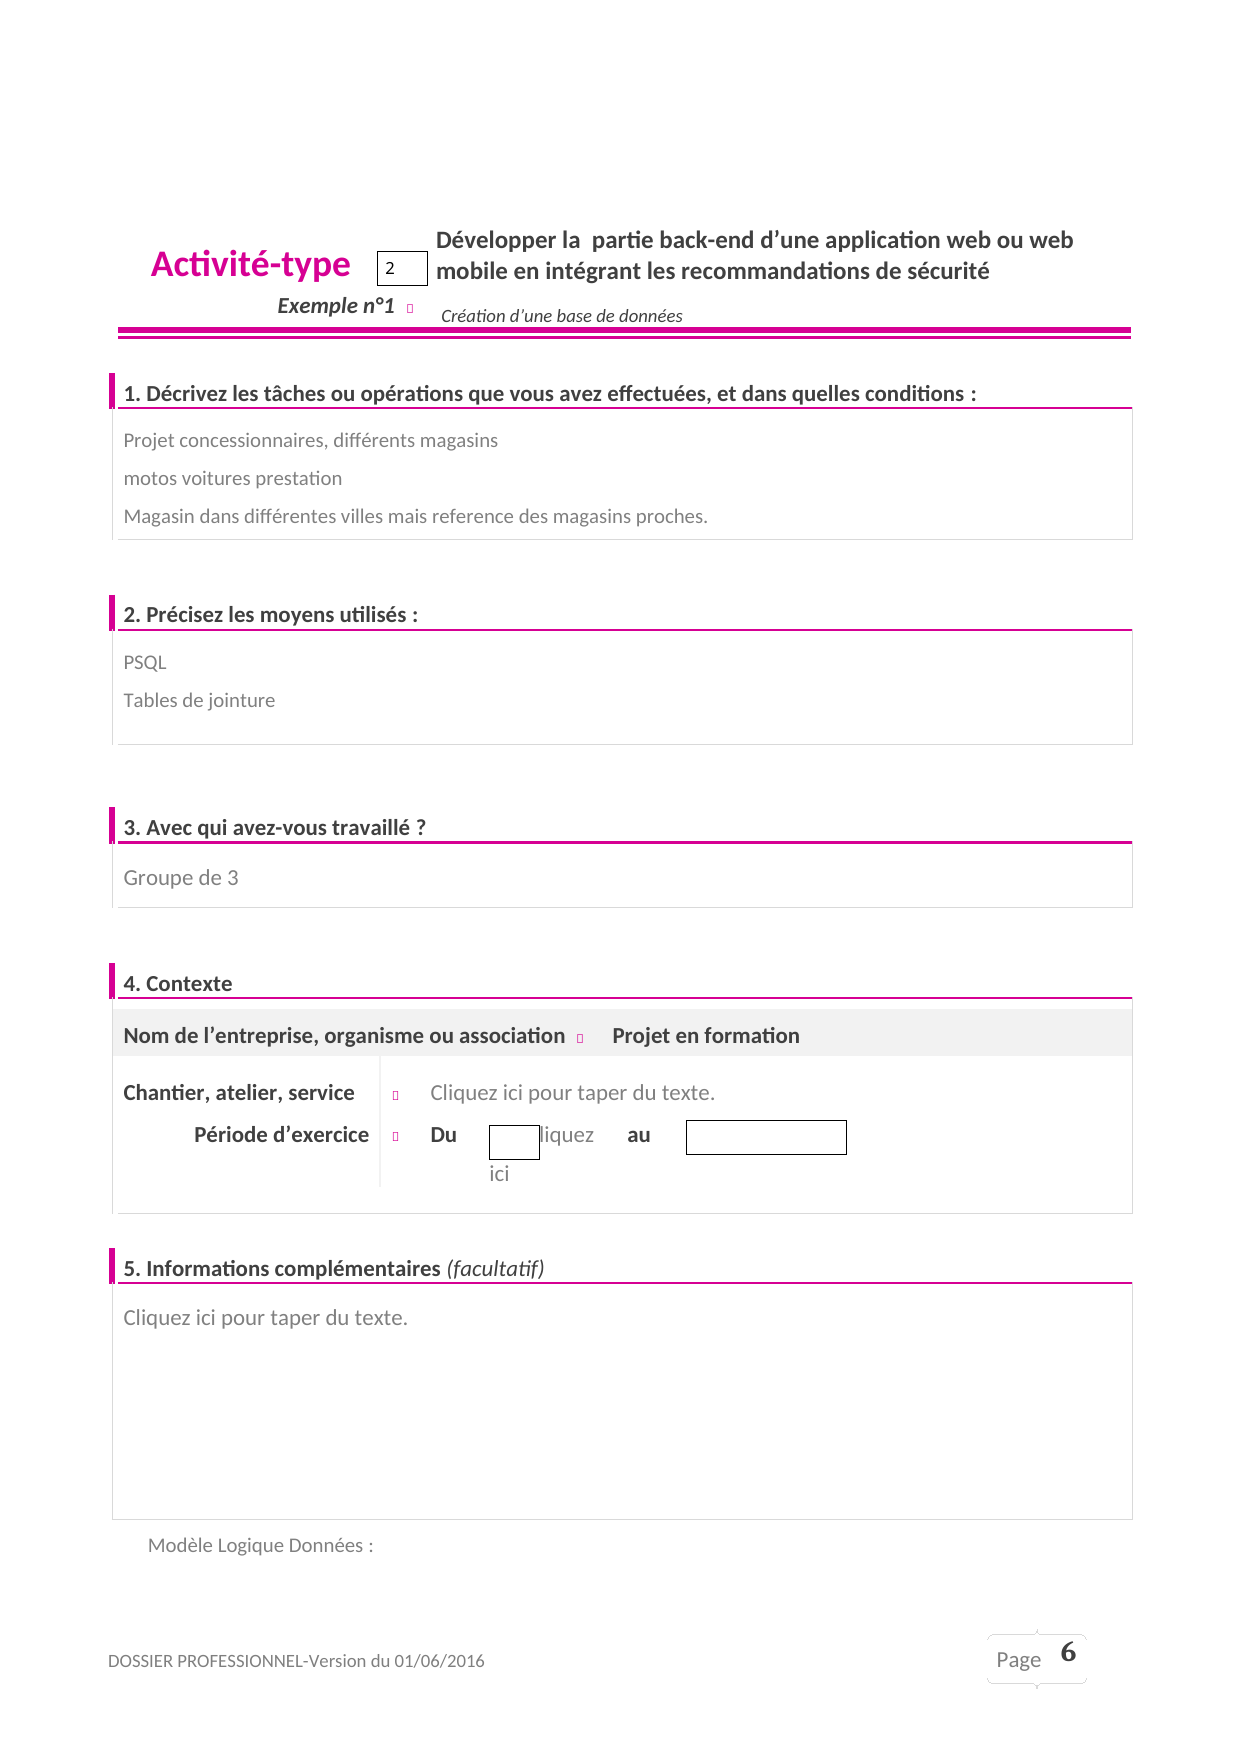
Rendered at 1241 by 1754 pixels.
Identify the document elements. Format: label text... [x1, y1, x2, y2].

table_cell Groupe de 3 [113, 841, 1132, 907]
table_cell [366, 219, 424, 285]
table_header [366, 148, 424, 218]
table_cell [601, 999, 1132, 1009]
table_cell Projet en formation [601, 1009, 1132, 1056]
table_cell Projet concessionnaires, différents magasins motos voitures prestation Magasin dans différentes villes mais reference des magasins proches. [113, 407, 1132, 539]
table_cell [113, 1056, 379, 1072]
text Modèle Logique Données : [148, 1532, 1093, 1557]
table_cell Cliquez ici pour taper du texte. [419, 1073, 1132, 1114]
table_cell au [616, 1114, 674, 1187]
table_cell 2. Précisez les moyens utilisés : [115, 595, 1132, 628]
table_cell [112, 744, 1132, 807]
table_cell liquez ici [478, 1114, 616, 1187]
table_cell 4. Contexte [115, 963, 1132, 997]
table_cell [113, 1187, 1132, 1213]
table_cell Activité-type [112, 219, 366, 285]
table_cell 5. Informations complémentaires (facultatif) [115, 1248, 1132, 1282]
table_cell [675, 1114, 1132, 1187]
table_cell Chantier, atelier, service [113, 1073, 379, 1114]
table_cell [381, 1056, 1132, 1072]
table_cell Cliquez ici pour taper du texte. [113, 1282, 1132, 1518]
table_cell Création d’une base de données [425, 285, 1132, 327]
table_cell  [381, 1114, 419, 1187]
table_cell Nom de l’entreprise, organisme ou association  [113, 1009, 601, 1056]
table_cell  [381, 1073, 419, 1114]
table_cell Période d’exercice [113, 1114, 379, 1187]
table_cell Développer la partie back-end d’une application web ou web mobile en intégrant les recommandations de sécurité [425, 219, 1132, 285]
table_cell 1. Décrivez les tâches ou opérations que vous avez effectuées, et dans quelles conditions : [115, 373, 1132, 407]
table_cell 3. Avec qui avez-vous travaillé ? [115, 807, 1132, 841]
table_cell [112, 539, 1132, 594]
table_cell Du [419, 1114, 478, 1187]
table_cell [112, 327, 424, 373]
table_header [112, 148, 366, 218]
table_cell [113, 997, 601, 1009]
table_cell PSQL Tables de jointure [113, 629, 1132, 744]
table_cell Exemple n°1  [112, 285, 424, 327]
table_cell [425, 327, 1132, 373]
table_cell [112, 1213, 1132, 1248]
table_header [425, 148, 1132, 218]
table_cell [112, 907, 1132, 963]
